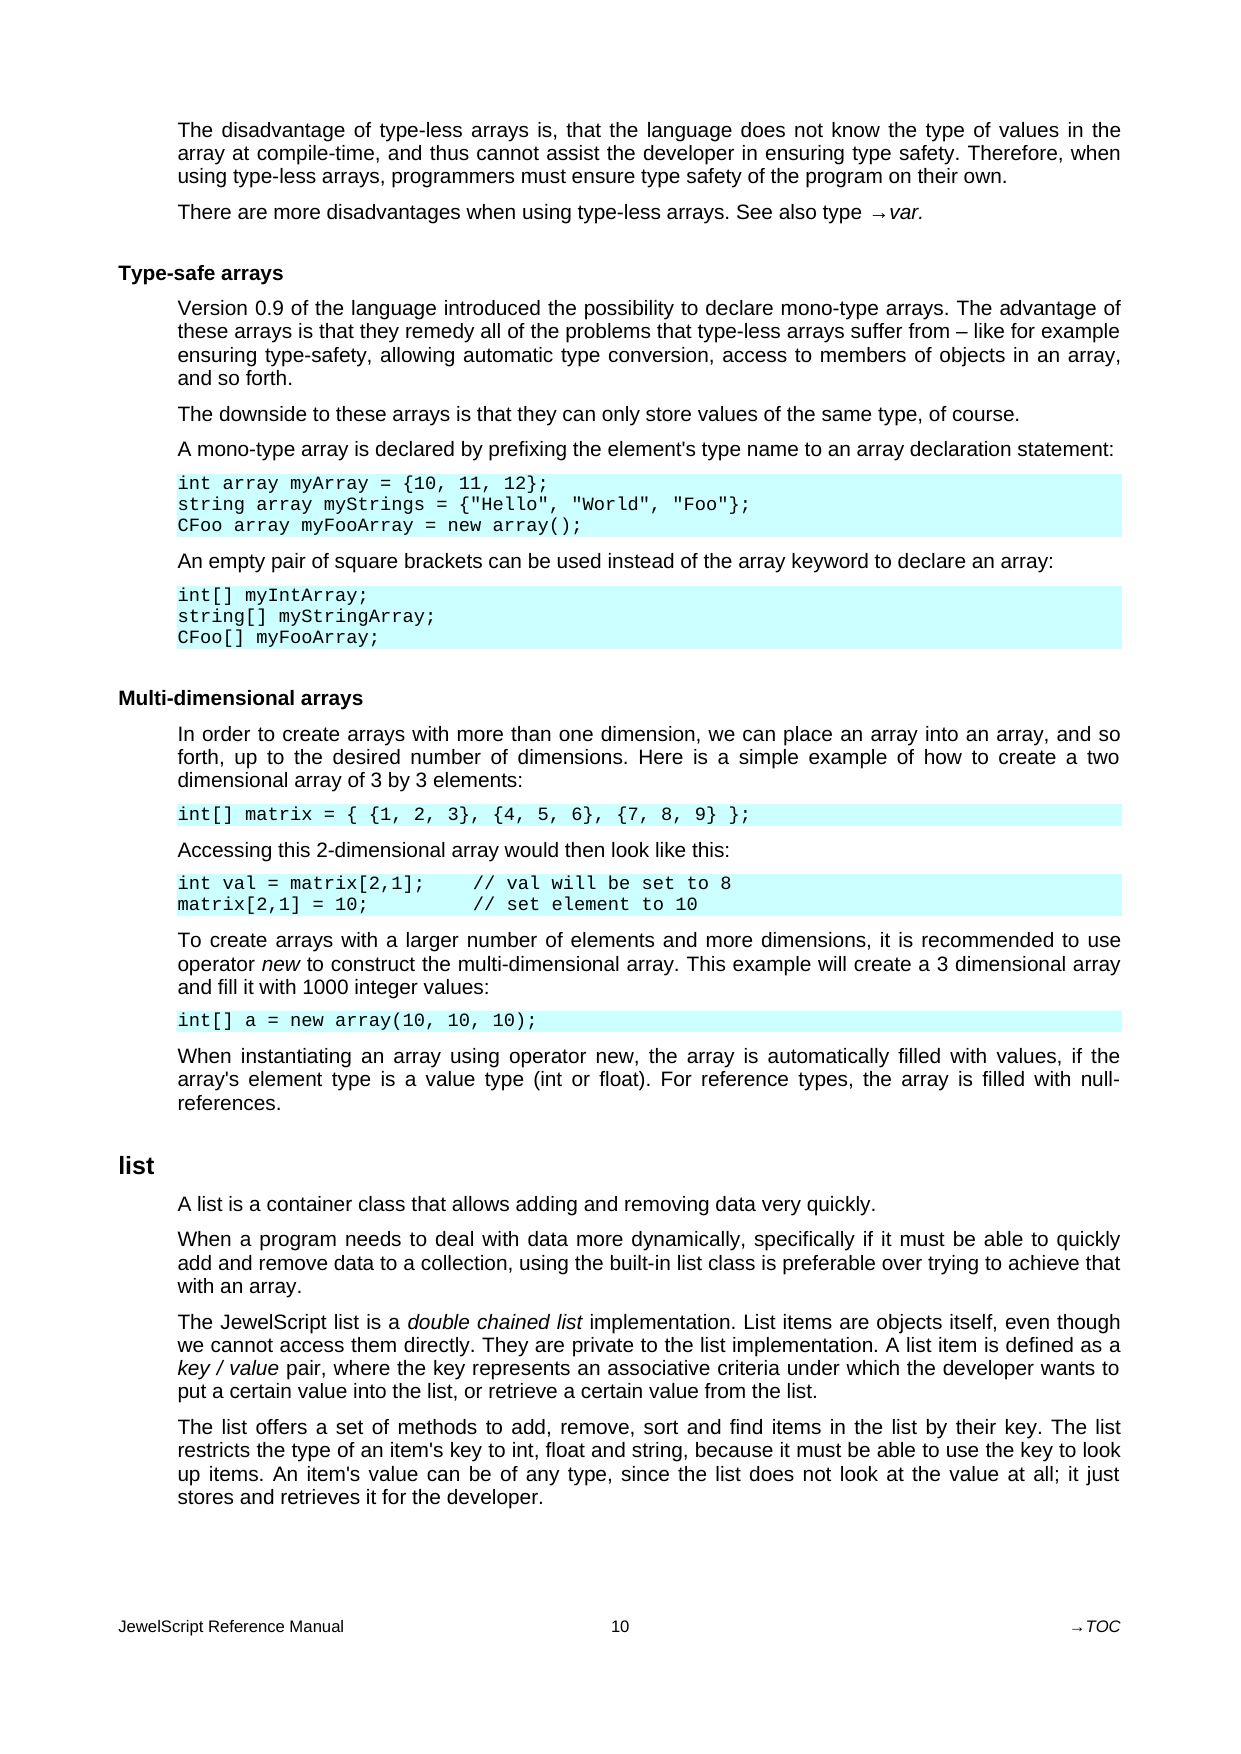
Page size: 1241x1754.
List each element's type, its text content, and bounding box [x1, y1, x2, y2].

text When a program needs to deal with data more dynamically, specifically if it must be able to quickly add and remove data to a collection, using the built-in list class is preferable over trying to achieve that with an array. [177, 1228, 1122, 1298]
text A list is a container class that allows adding and removing data very quickly. [177, 1192, 1122, 1216]
text The disadvantage of type-less arrays is, that the language does not know the type of values in the array at compile-time, and thus cannot assist the developer in ensuring type safety. Therefore, when using type-less arrays, programmers must ensure type safety of the program on their own. [177, 118, 1122, 188]
text When instantiating an array using operator new, the array is automatically filled with values, if the array's element type is a value type (int or float). For reference types, the array is filled with null-references. [177, 1045, 1122, 1114]
text A mono-type array is declared by prefixing the element's type name to an array declaration statement: [177, 438, 1122, 461]
text The downside to these arrays is that they can only store values of the same type, of course. [177, 402, 1122, 425]
subtitle list [118, 1152, 1122, 1180]
text There are more disadvantages when using type-less arrays. See also type →var. [177, 200, 1122, 223]
text An empty pair of square brackets can be used instead of the array keyword to declare an array: [177, 550, 1122, 573]
text int[] matrix = { {1, 2, 3}, {4, 5, 6}, {7, 8, 9} }; [177, 804, 1122, 826]
text Version 0.9 of the language introduced the possibility to declare mono-type arrays. The advantage of these arrays is that they remedy all of the problems that type-less arrays suffer from – like for example ensuring type-safety, allowing automatic type conversion, access to members of objects in an array, and so forth. [177, 297, 1122, 390]
text int[] myIntArray; string[] myStringArray; CFoo[] myFooArray; [177, 586, 1122, 649]
text To create arrays with a larger number of elements and more dimensions, it is recommended to use operator new to construct the multi-dimensional array. This example will create a 3 dimensional array and fill it with 1000 integer values: [177, 929, 1122, 998]
text Accessing this 2-dimensional array would then look like this: [177, 838, 1122, 861]
subtitle Type-safe arrays [118, 261, 1122, 284]
text The JewelScript list is a double chained list implementation. List items are objects itself, even though we cannot access them directly. They are private to the list implementation. A list item is defined as a key / value pair, where the key represents an associative criteria under which the developer wants to put a certain value into the list, or retrieve a certain value from the list. [177, 1310, 1122, 1403]
text int[] a = new array(10, 10, 10); [177, 1011, 1122, 1032]
text int array myArray = {10, 11, 12}; string array myStrings = {"Hello", "World", "Foo"}; CFoo array myFooArray = new array(); [177, 474, 1122, 537]
text int val = matrix[2,1]; // val will be set to 8 matrix[2,1] = 10; // set element to 10 [177, 874, 1122, 916]
text The list offers a set of methods to add, remove, sort and find items in the list by their key. The list restricts the type of an item's key to int, float and string, because it must be able to use the key to look up items. An item's value can be of any type, since the list does not look at the value at all; it just stores and retrieves it for the developer. [177, 1416, 1122, 1508]
subtitle Multi-dimensional arrays [118, 687, 1122, 710]
text In order to create arrays with more than one dimension, we can place an array into an array, and so forth, up to the desired number of dimensions. Here is a simple example of how to create a two dimensional array of 3 by 3 elements: [177, 722, 1122, 792]
